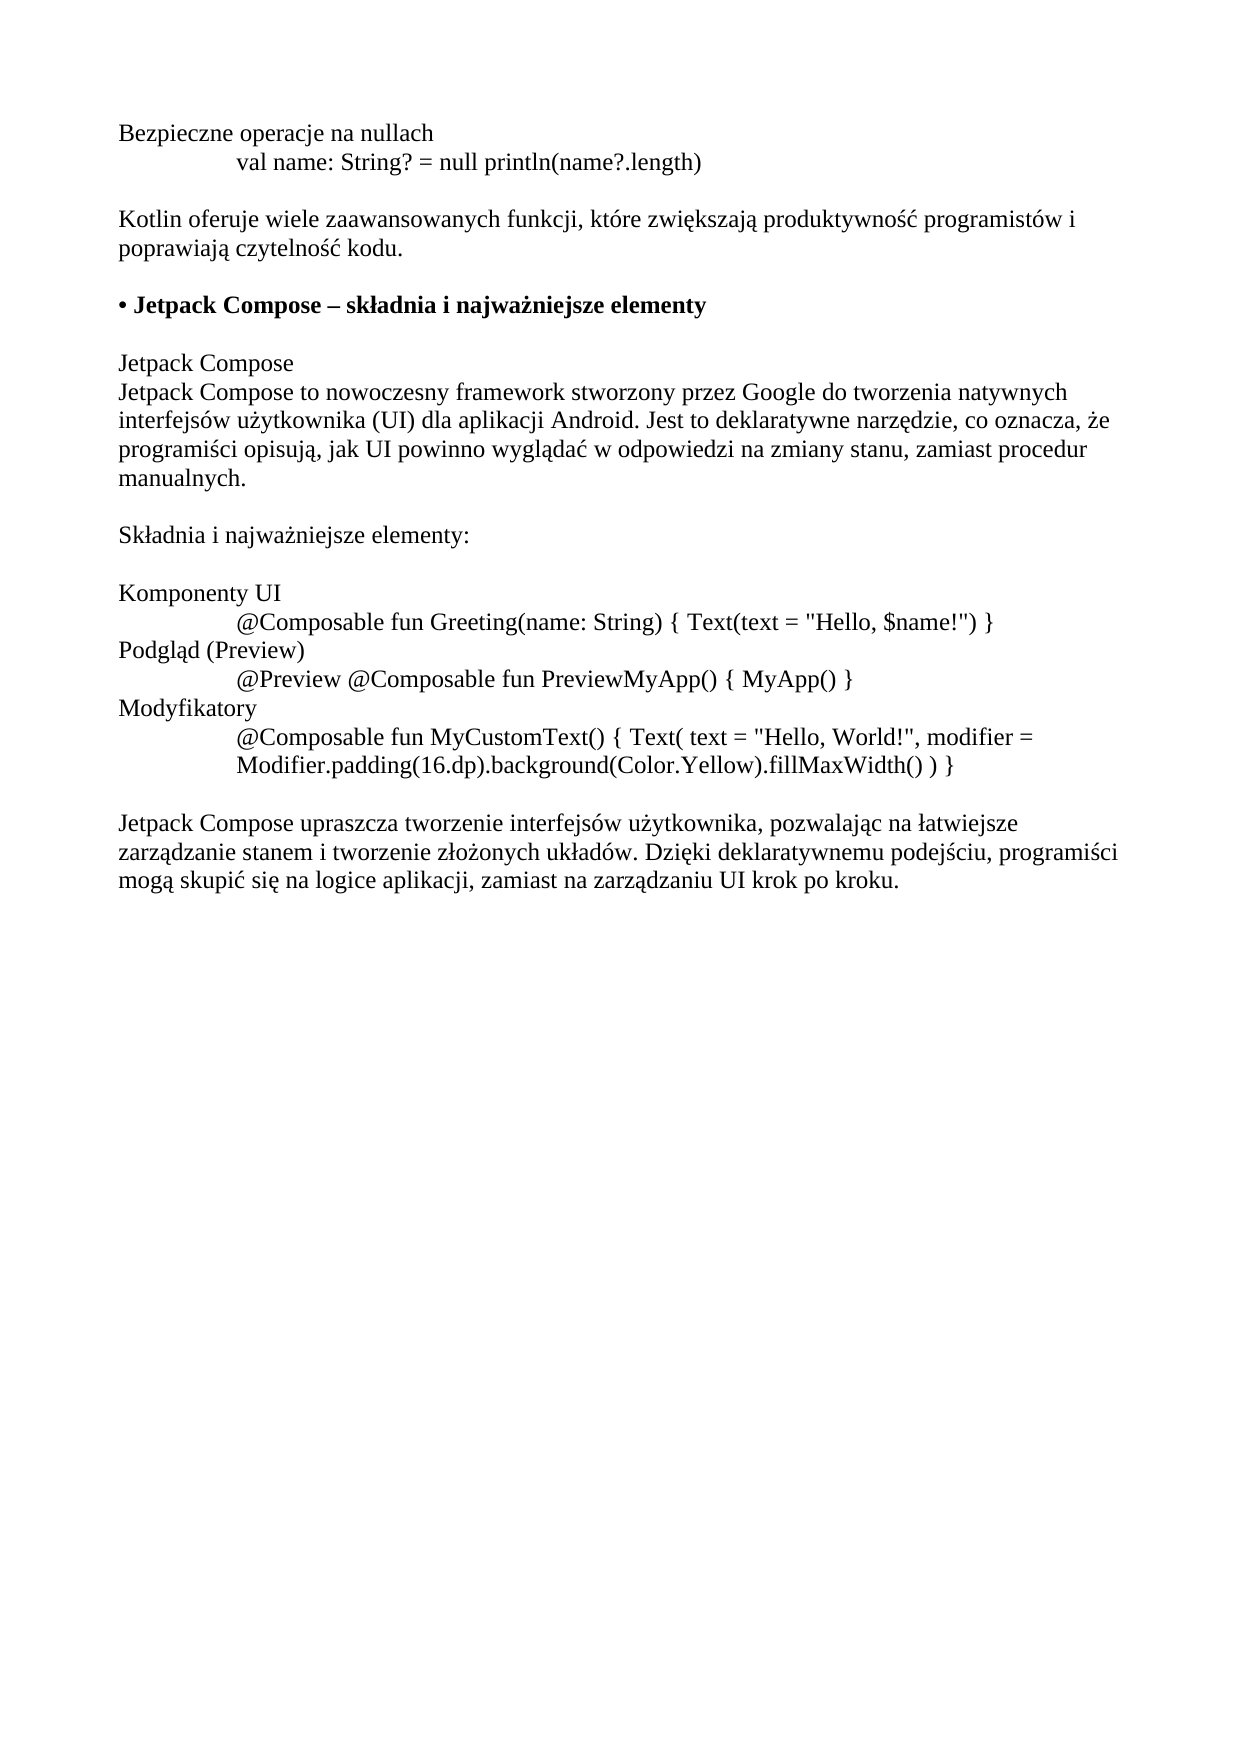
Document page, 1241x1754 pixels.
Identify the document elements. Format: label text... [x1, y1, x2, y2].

text Jetpack Compose Jetpack Compose to nowoczesny framework stworzony przez Google do tworzenia natywnych interfejsów użytkownika (UI) dla aplikacji Android. Jest to deklaratywne narzędzie, co oznacza, że programiści opisują, jak UI powinno wyglądać w odpowiedzi na zmiany stanu, zamiast procedur manualnych. Składnia i najważniejsze elementy: [118, 319, 1122, 578]
text Jetpack Compose upraszcza tworzenie interfejsów użytkownika, pozwalając na łatwiejsze zarządzanie stanem i tworzenie złożonych układów. Dzięki deklaratywnemu podejściu, programiści mogą skupić się na logice aplikacji, zamiast na zarządzaniu UI krok po kroku. [118, 779, 1122, 894]
text Bezpieczne operacje na nullach [118, 118, 1122, 147]
text Modyfikatory [118, 693, 1122, 722]
text Kotlin oferuje wiele zaawansowanych funkcji, które zwiększają produktywność programistów i poprawiają czytelność kodu. • Jetpack Compose – składnia i najważniejsze elementy [118, 176, 1122, 319]
text @Composable fun MyCustomText() { Text( text = "Hello, World!", modifier = Modifier.padding(16.dp).background(Color.Yellow).fillMaxWidth() ) } [118, 722, 1122, 779]
text @Composable fun Greeting(name: String) { Text(text = "Hello, $name!") } [118, 607, 1122, 636]
text @Preview @Composable fun PreviewMyApp() { MyApp() } [118, 664, 1122, 693]
text Komponenty UI [118, 578, 1122, 607]
text Podgląd (Preview) [118, 636, 1122, 664]
text val name: String? = null println(name?.length) [118, 147, 1122, 176]
